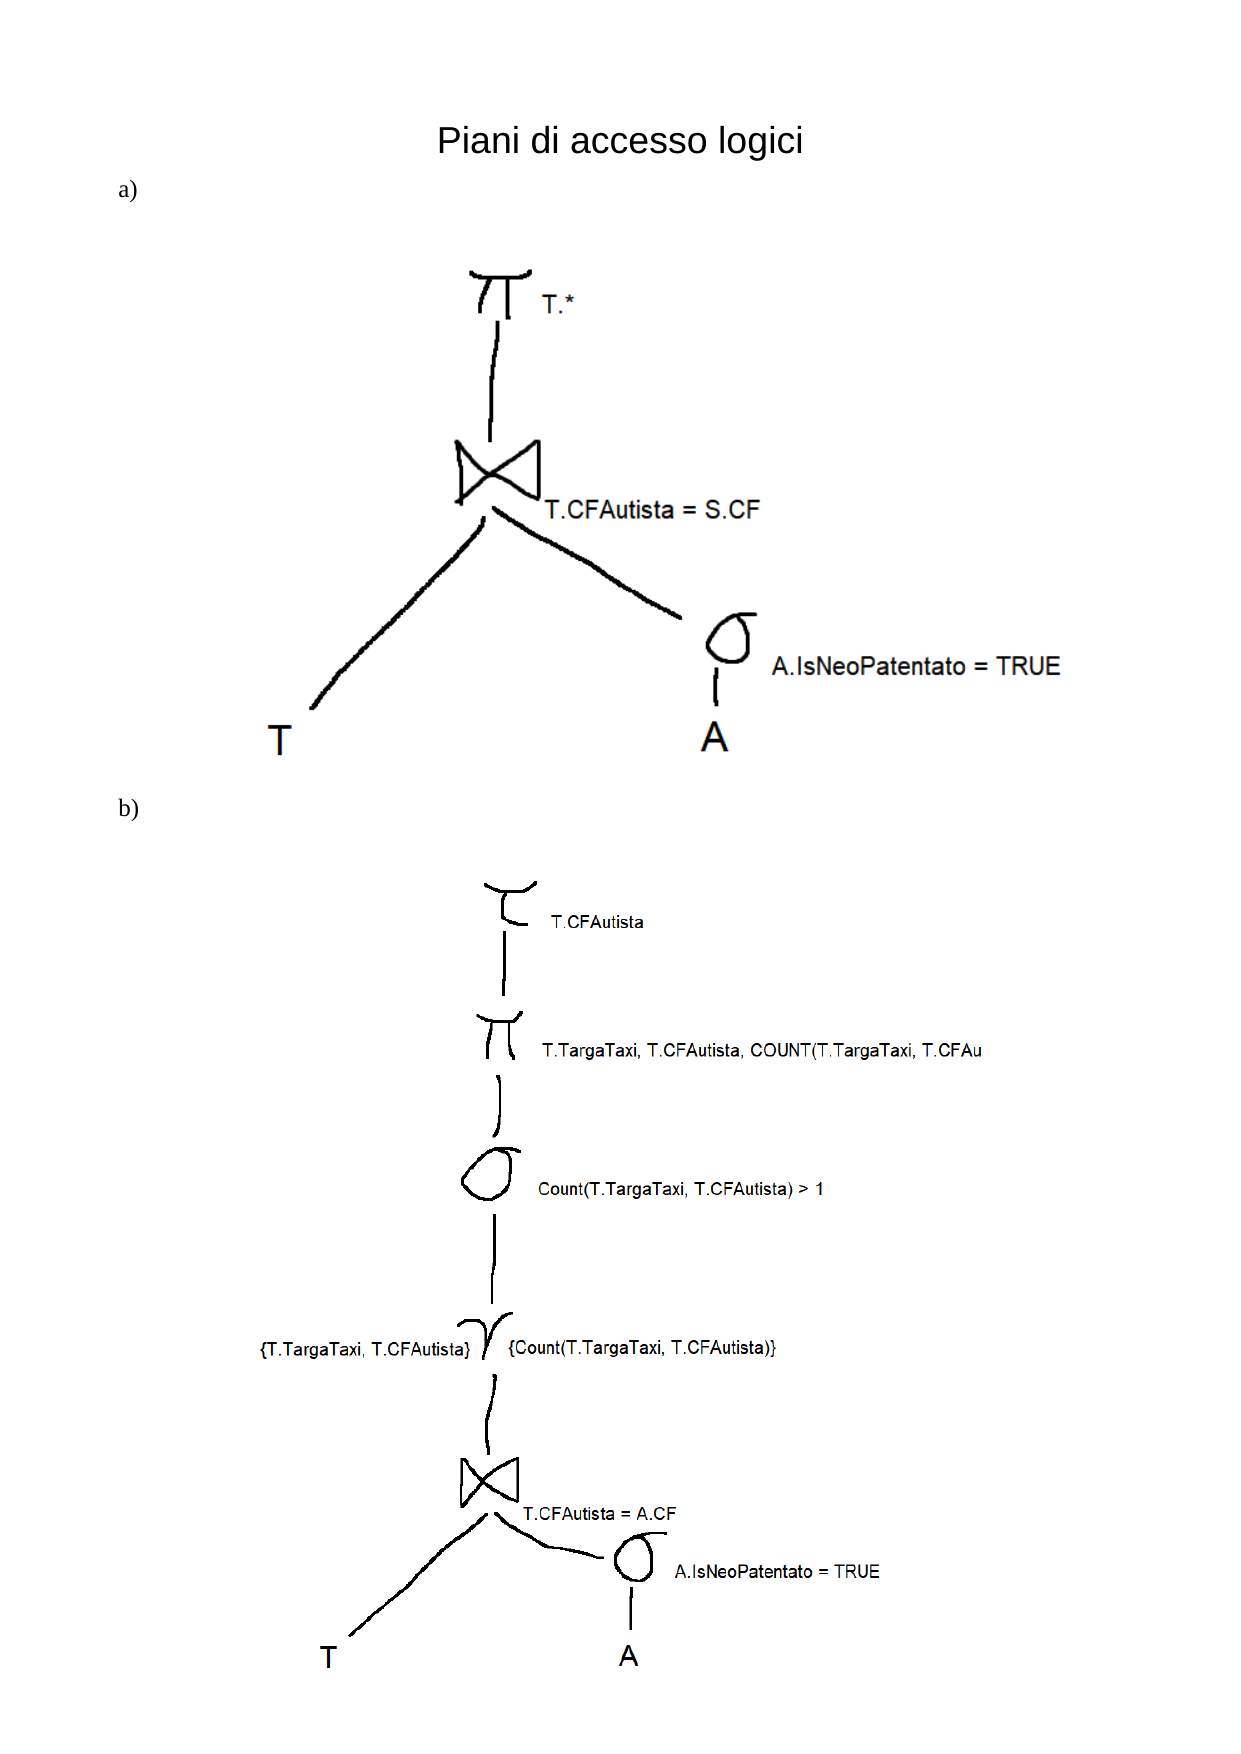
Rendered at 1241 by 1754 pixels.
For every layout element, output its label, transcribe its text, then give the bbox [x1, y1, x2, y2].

subtitle Piani di accesso logici [118, 118, 1122, 161]
text a) [118, 174, 1122, 202]
picture [173, 177, 1090, 804]
picture [179, 847, 1023, 1686]
text b) [118, 793, 1122, 821]
